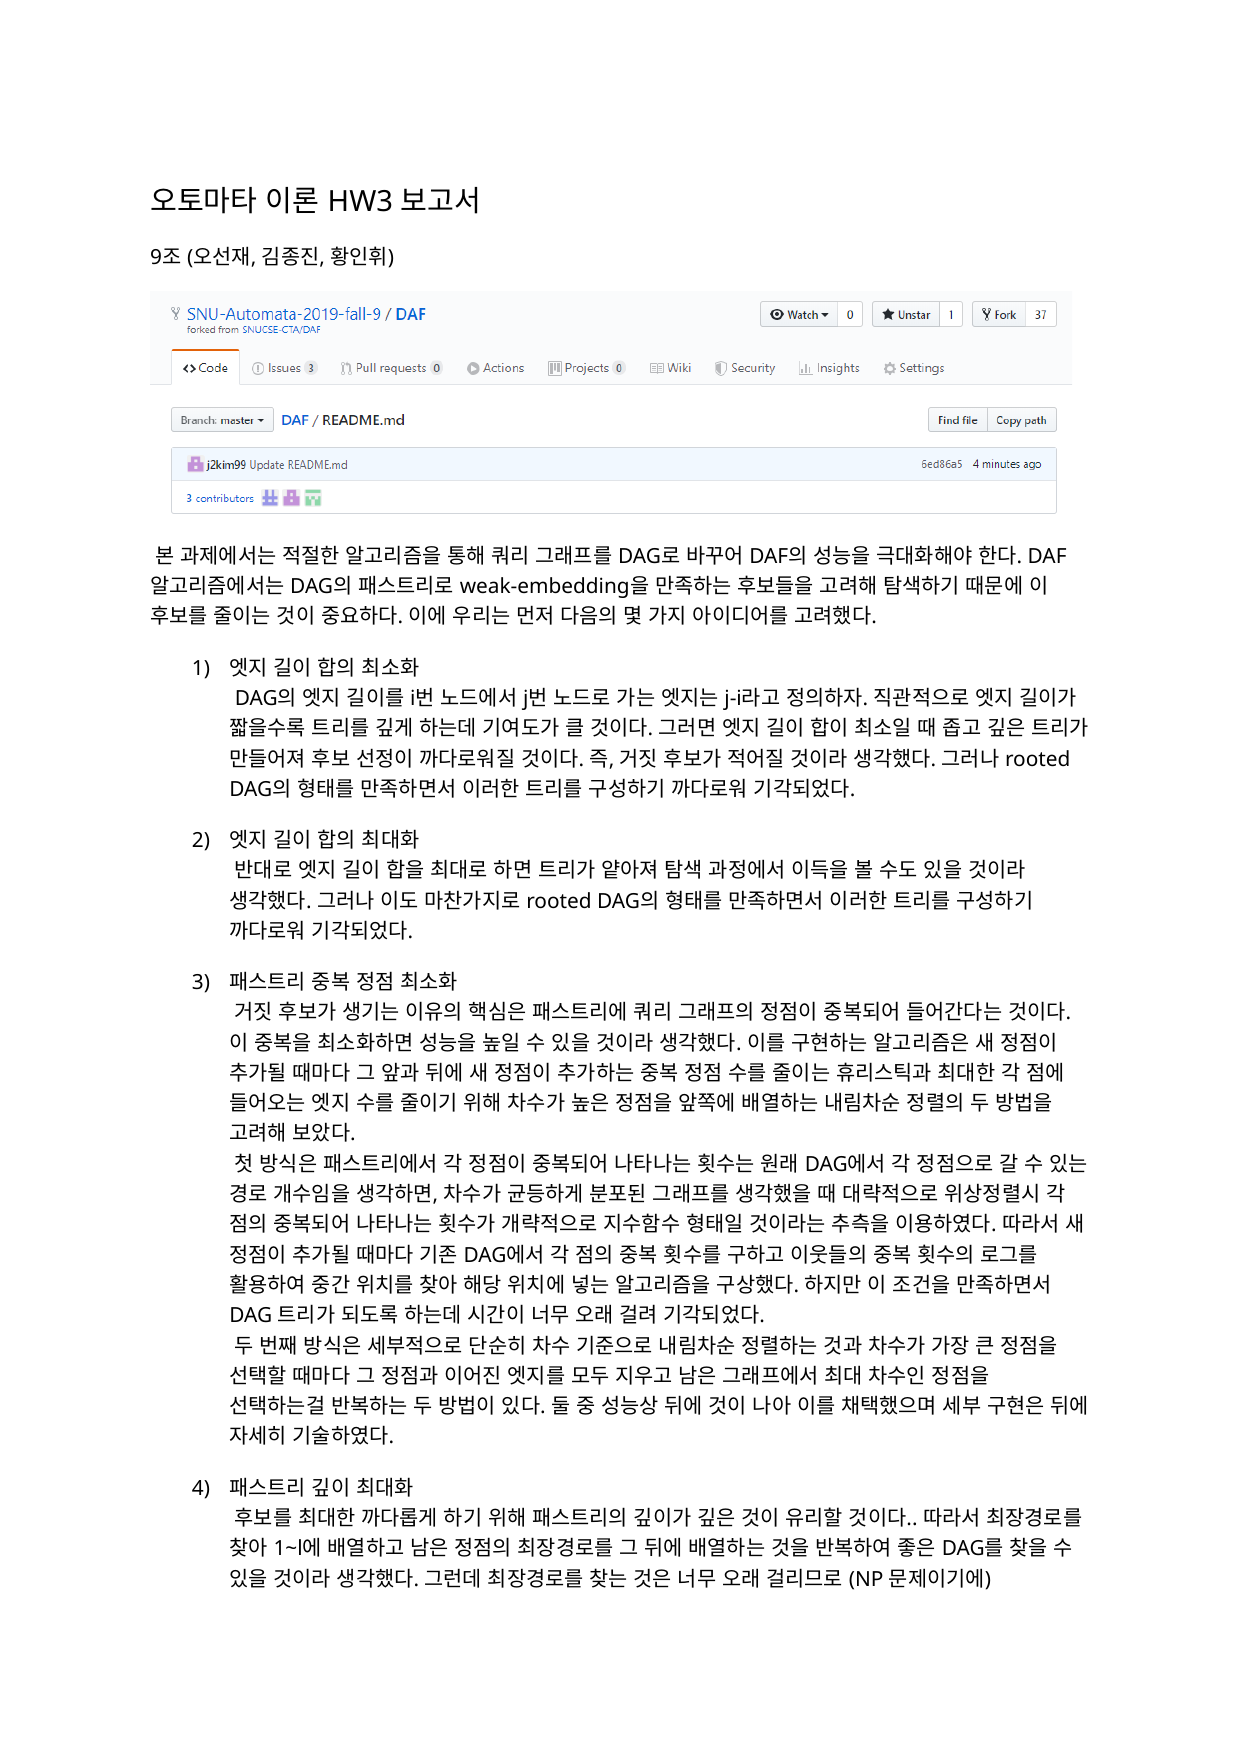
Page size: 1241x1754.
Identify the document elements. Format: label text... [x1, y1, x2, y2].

text 본 과제에서는 적절한 알고리즘을 통해 쿼리 그래프를 DAG로 바꾸어 DAF의 성능을 극대화해야 한다. DAF 알고리즘에서는 DAG의 패스트리로 weak-embedding을 만족하는 후보들을 고려해 탐색하기 때문에 이 후보를 줄이는 것이 중요하다. 이에 우리는 먼저 다음의 몇 가지 아이디어를 고려했다. [150, 539, 1090, 630]
list 패스트리 중복 정점 최소화 거짓 후보가 생기는 이유의 핵심은 패스트리에 쿼리 그래프의 정점이 중복되어 들어간다는 것이다. 이 중복을 최소화하면 성능을 높일 수 있을 것이라 생각했다. 이를 구현하는 알고리즘은 새 정점이 추가될 때마다 그 앞과 뒤에 새 정점이 추가하는 중복 정점 수를 줄이는 휴리스틱과 최대한 각 점에 들어오는 엣지 수를 줄이기 위해 차수가 높은 정점을 앞쪽에 배열하는 내림차순 정렬의 두 방법을 고려해 보았다. 첫 방식은 패스트리에서 각 정점이 중복되어 나타나는 횟수는 원래 DAG에서 각 정점으로 갈 수 있는 경로 개수임을 생각하면, 차수가 균등하게 분포된 그래프를 생각했을 때 대략적으로 위상정렬시 각 점의 중복되어 나타나는 횟수가 개략적으로 지수함수 형태일 것이라는 추측을 이용하였다. 따라서 새 정점이 추가될 때마다 기존 DAG에서 각 점의 중복 횟수를 구하고 이웃들의 중복 횟수의 로그를 활용하여 중간 위치를 찾아 해당 위치에 넣는 알고리즘을 구상했다. 하지만 이 조건을 만족하면서 DAG 트리가 되도록 하는데 시간이 너무 오래 걸려 기각되었다. 두 번째 방식은 세부적으로 단순히 차수 기준으로 내림차순 정렬하는 것과 차수가 가장 큰 정점을 선택할 때마다 그 정점과 이어진 엣지를 모두 지우고 남은 그래프에서 최대 차수인 정점을 선택하는걸 반복하는 두 방법이 있다. 둘 중 성능상 뒤에 것이 나아 이를 채택했으며 세부 구현은 뒤에 자세히 기술하였다. [192, 965, 1090, 1450]
text 오토마타 이론 HW3 보고서 [150, 177, 1090, 219]
list 패스트리 깊이 최대화 후보를 최대한 까다롭게 하기 위해 패스트리의 깊이가 깊은 것이 유리할 것이다.. 따라서 최장경로를 찾아 1~l에 배열하고 남은 정점의 최장경로를 그 뒤에 배열하는 것을 반복하여 좋은 DAG를 찾을 수 있을 것이라 생각했다. 그런데 최장경로를 찾는 것은 너무 오래 걸리므로 (NP 문제이기에) [192, 1471, 1090, 1592]
text 9조 (오선재, 김종진, 황인휘) [150, 240, 1090, 271]
list 엣지 길이 합의 최대화 반대로 엣지 길이 합을 최대로 하면 트리가 얕아져 탐색 과정에서 이득을 볼 수도 있을 것이라 생각했다. 그러나 이도 마찬가지로 rooted DAG의 형태를 만족하면서 이러한 트리를 구성하기 까다로워 기각되었다. [192, 823, 1090, 944]
list 엣지 길이 합의 최소화 DAG의 엣지 길이를 i번 노드에서 j번 노드로 가는 엣지는 j-i라고 정의하자. 직관적으로 엣지 길이가 짧을수록 트리를 깊게 하는데 기여도가 클 것이다. 그러면 엣지 길이 합이 최소일 때 좁고 깊은 트리가 만들어져 후보 선정이 까다로워질 것이다. 즉, 거짓 후보가 적어질 것이라 생각했다. 그러나 rooted DAG의 형태를 만족하면서 이러한 트리를 구성하기 까다로워 기각되었다. [192, 651, 1090, 802]
